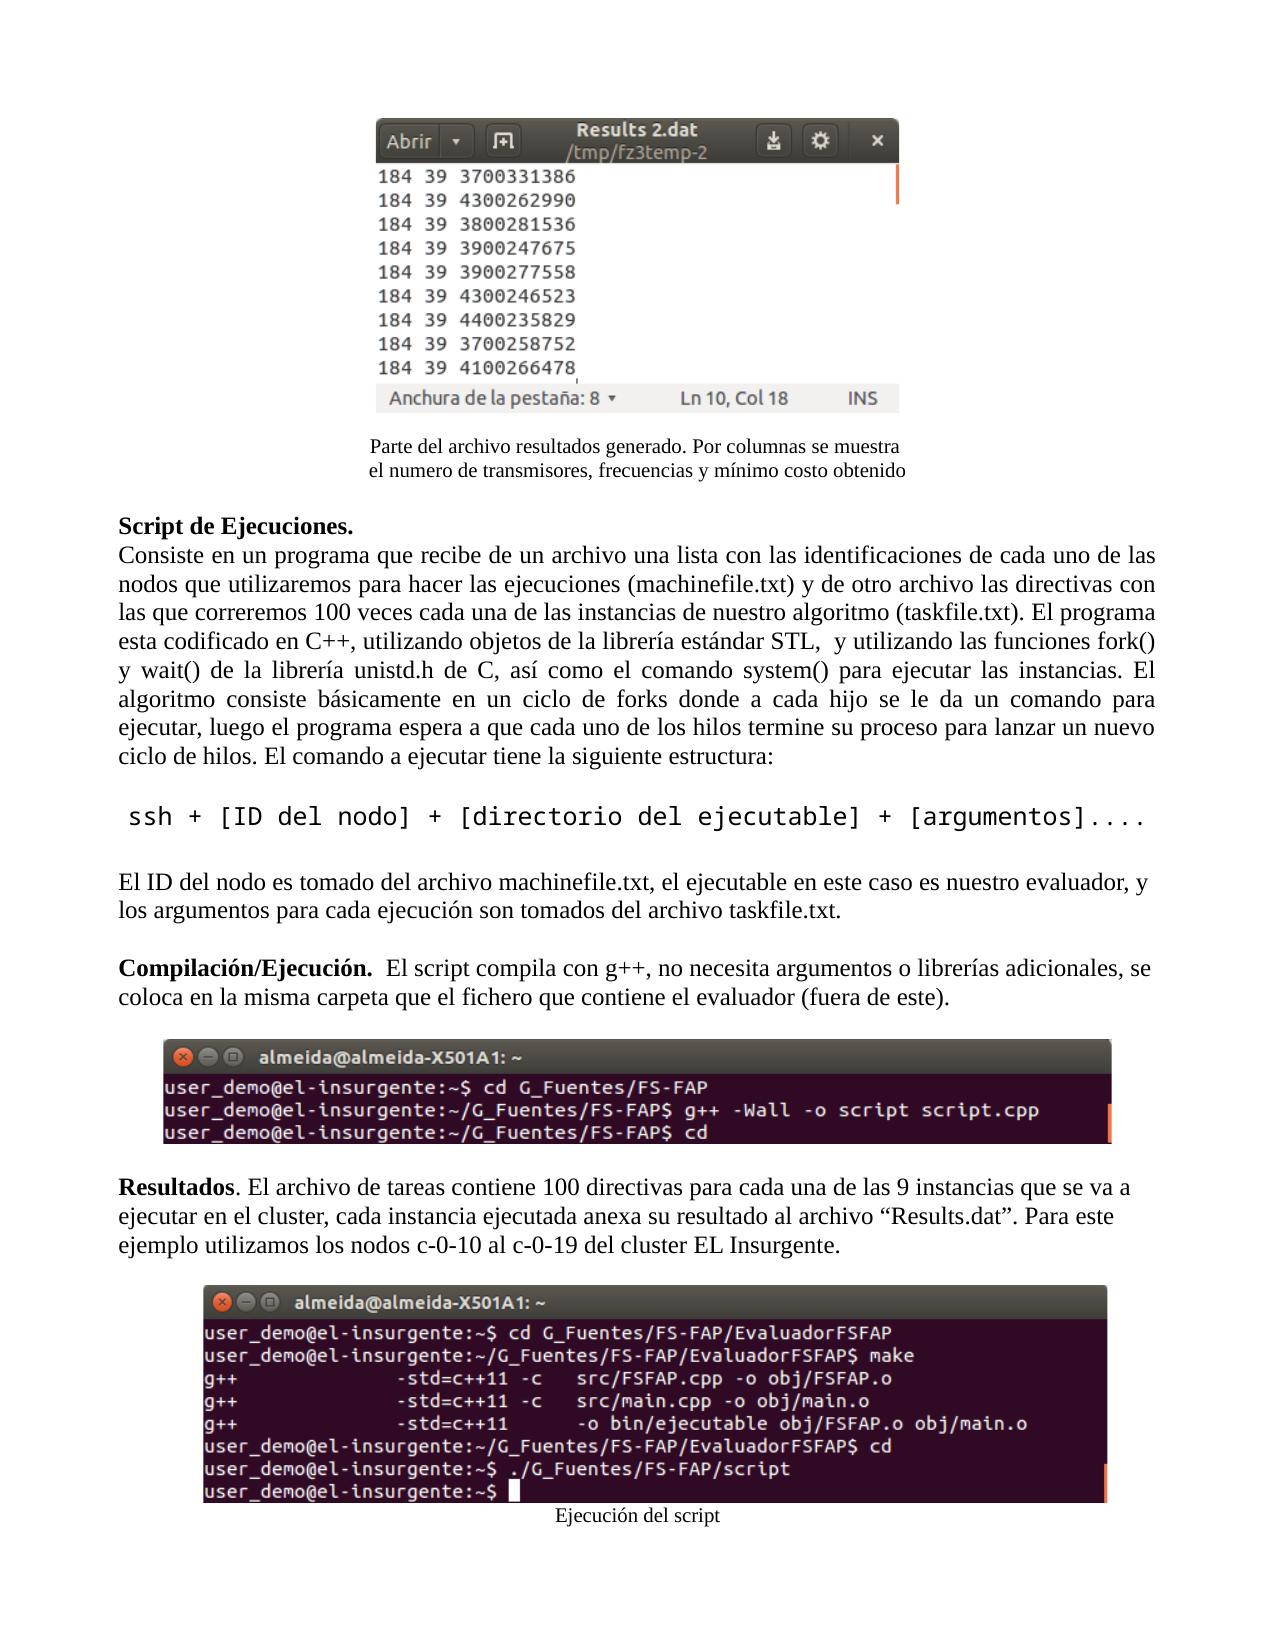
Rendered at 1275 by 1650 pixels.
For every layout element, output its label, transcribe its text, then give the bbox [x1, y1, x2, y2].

text Ejecución del script [118, 1283, 1157, 1527]
picture [375, 118, 900, 413]
text Consiste en un programa que recibe de un archivo una lista con las identificaciones de cada uno de las nodos que utilizaremos para hacer las ejecuciones (machinefile.txt) y de otro archivo las directivas con las que correremos 100 veces cada una de las instancias de nuestro algoritmo (taskfile.txt). El programa esta codificado en C++, utilizando objetos de la librería estándar STL, y utilizando las funciones fork() y wait() de la librería unistd.h de C, así como el comando system() para ejecutar las instancias. El algoritmo consiste básicamente en un ciclo de forks donde a cada hijo se le da un comando para ejecutar, luego el programa espera a que cada uno de los hilos termine su proceso para lanzar un nuevo ciclo de hilos. El comando a ejecutar tiene la siguiente estructura: [118, 540, 1157, 770]
text El ID del nodo es tomado del archivo machinefile.txt, el ejecutable en este caso es nuestro evaluador, y los argumentos para cada ejecución son tomados del archivo taskfile.txt. [118, 867, 1157, 924]
picture [203, 1285, 1108, 1503]
text Parte del archivo resultados generado. Por columnas se muestra [118, 434, 1157, 458]
text Script de Ejecuciones. [118, 511, 1157, 540]
text ssh + [ID del nodo] + [directorio del ejecutable] + [argumentos].... [118, 799, 1157, 833]
text Resultados. El archivo de tareas contiene 100 directivas para cada una de las 9 instancias que se va a ejecutar en el cluster, cada instancia ejecutada anexa su resultado al archivo “Results.dat”. Para este ejemplo utilizamos los nodos c-0-10 al c-0-19 del cluster EL Insurgente. [118, 1172, 1157, 1259]
text el numero de transmisores, frecuencias y mínimo costo obtenido [118, 458, 1157, 482]
text Compilación/Ejecución. El script compila con g++, no necesita argumentos o librerías adicionales, se coloca en la misma carpeta que el fichero que contiene el evaluador (fuera de este). [118, 953, 1157, 1011]
picture [163, 1039, 1112, 1144]
